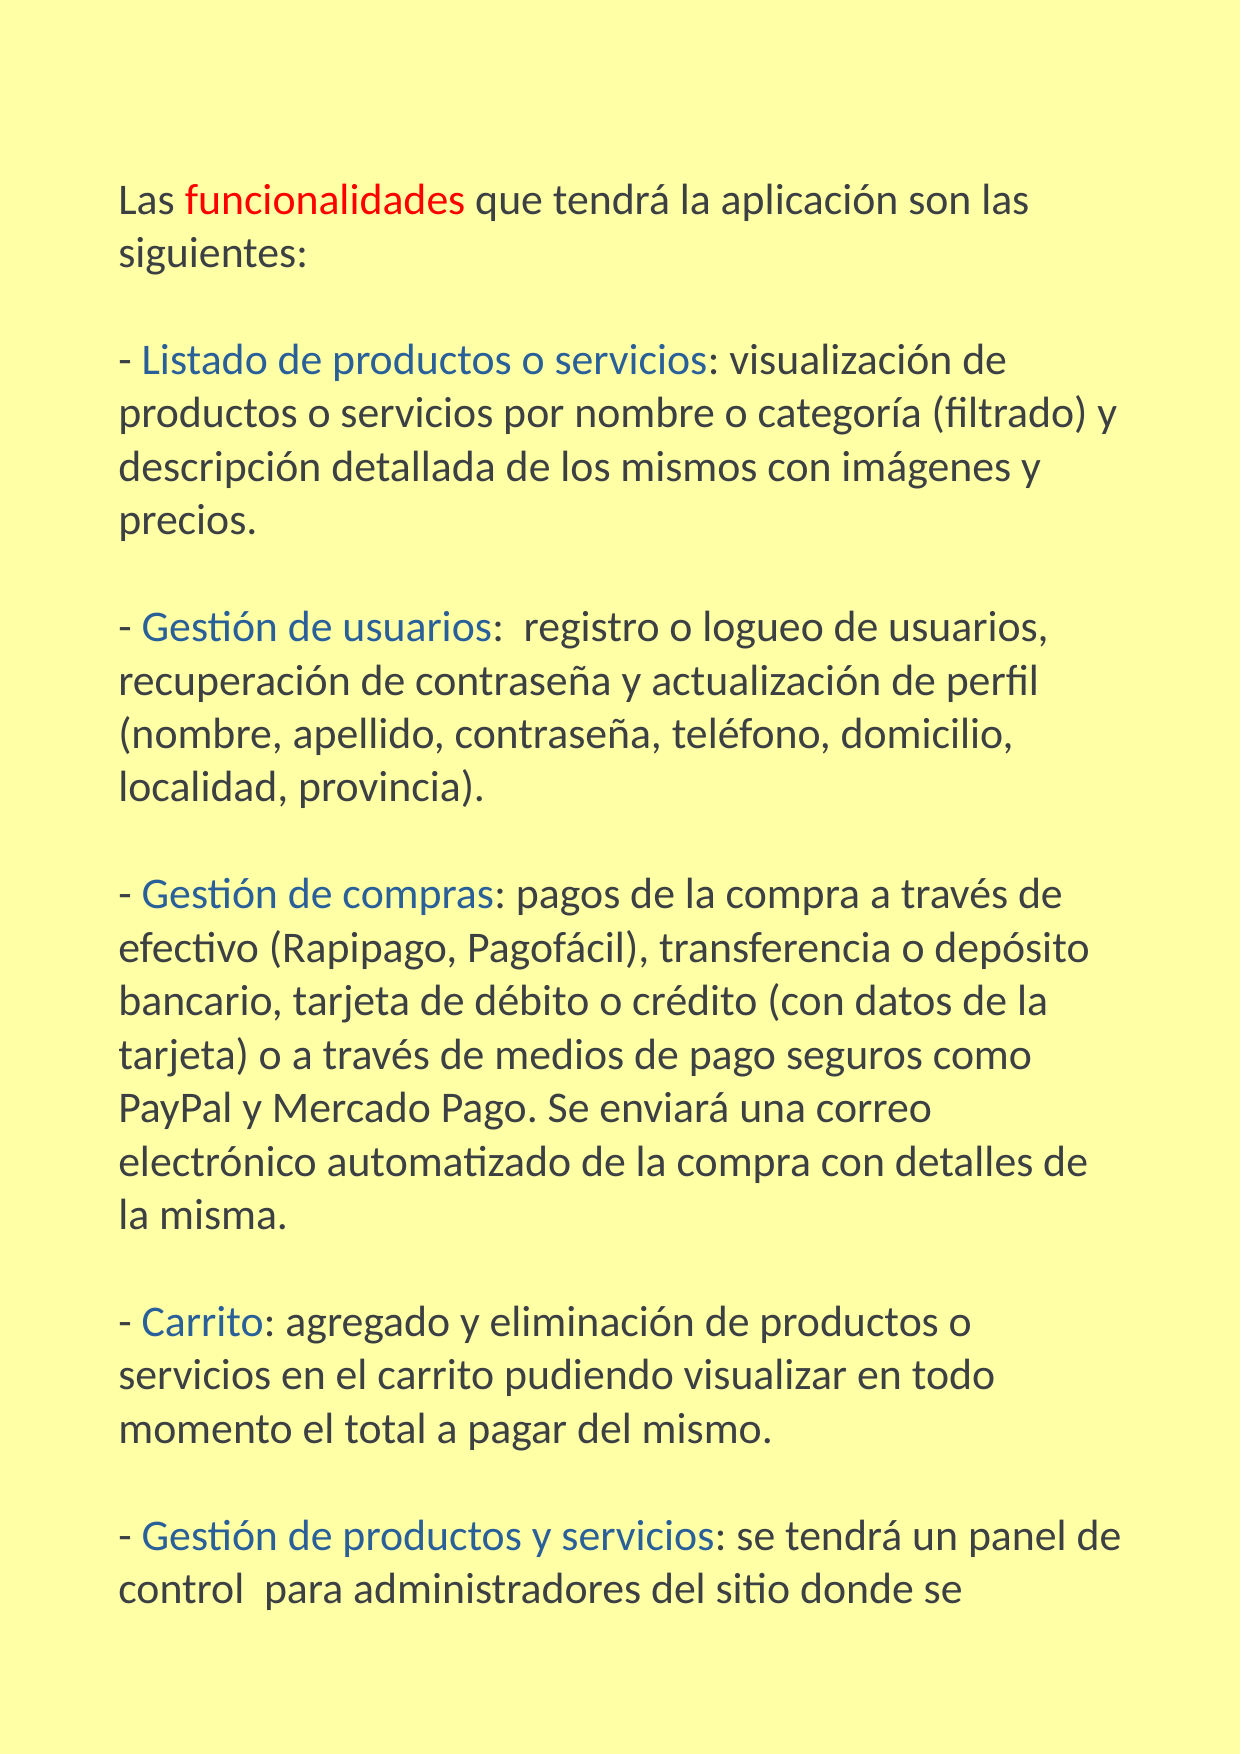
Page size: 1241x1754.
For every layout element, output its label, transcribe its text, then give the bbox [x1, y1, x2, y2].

text - Listado de productos o servicios: visualización de productos o servicios por nombre o categoría (filtrado) y descripción detallada de los mismos con imágenes y precios. [118, 332, 1122, 546]
text - Gestión de productos y servicios: se tendrá un panel de control para administradores del sitio donde se [118, 1507, 1122, 1614]
text - Gestión de compras: pagos de la compra a través de efectivo (Rapipago, Pagofácil), transferencia o depósito bancario, tarjeta de débito o crédito (con datos de la tarjeta) o a través de medios de pago seguros como PayPal y Mercado Pago. Se enviará una correo electrónico automatizado de la compra con detalles de la misma. [118, 866, 1122, 1240]
text Las funcionalidades que tendrá la aplicación son las siguientes: [118, 172, 1122, 278]
text - Carrito: agregado y eliminación de productos o servicios en el carrito pudiendo visualizar en todo momento el total a pagar del mismo. [118, 1294, 1122, 1454]
text - Gestión de usuarios: registro o logueo de usuarios, recuperación de contraseña y actualización de perfil (nombre, apellido, contraseña, teléfono, domicilio, localidad, provincia). [118, 599, 1122, 813]
